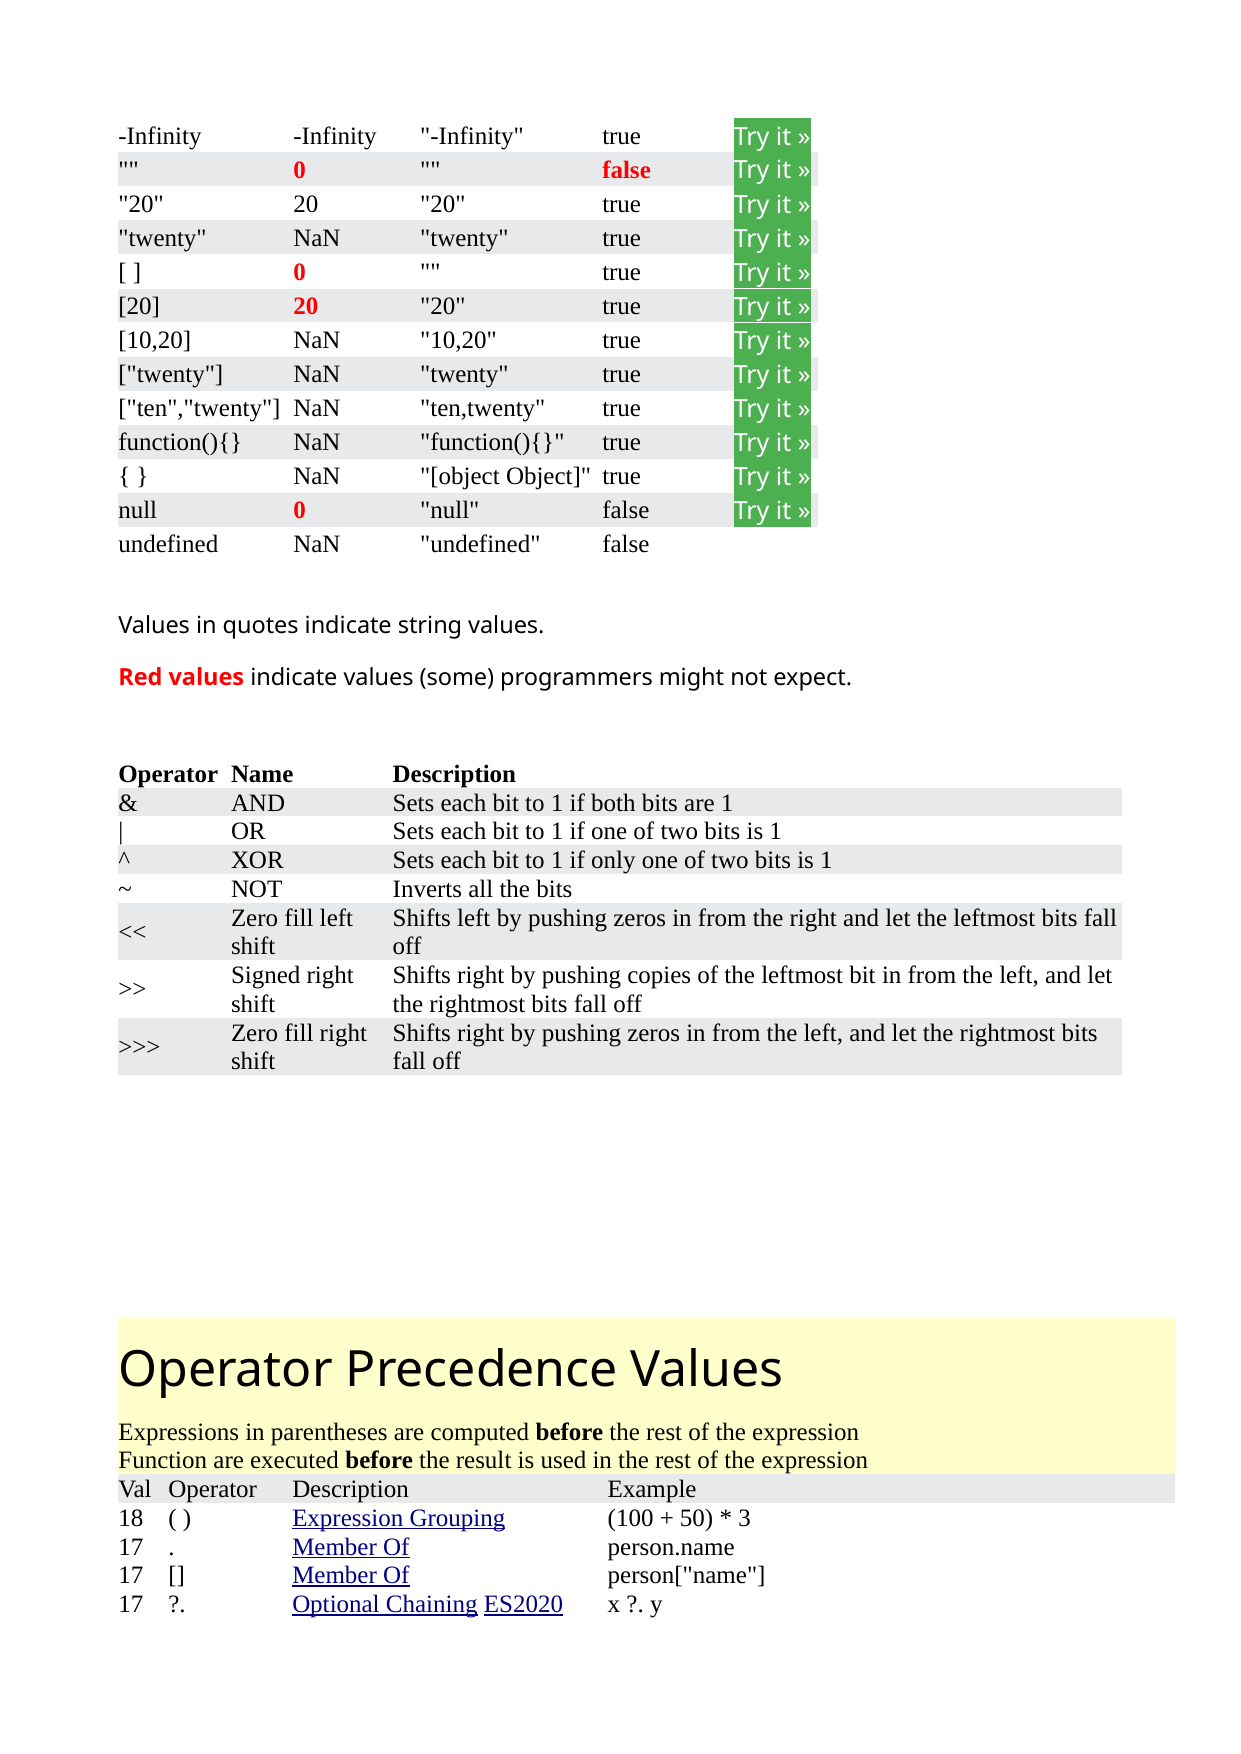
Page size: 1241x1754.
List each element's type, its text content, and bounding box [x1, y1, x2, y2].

table_cell [10,20] [118, 323, 293, 357]
table_cell Sets each bit to 1 if both bits are 1 [393, 788, 1122, 816]
table_cell Try it » [726, 357, 818, 391]
table_cell 17 [118, 1532, 168, 1560]
table_cell "20" [118, 186, 293, 220]
table_cell ~ [118, 874, 231, 903]
table_cell << [118, 903, 231, 960]
table_cell "20" [420, 186, 602, 220]
table_cell false [602, 152, 726, 186]
table_cell Shifts left by pushing zeros in from the right and let the leftmost bits fall off [393, 903, 1122, 960]
table_cell ?. [168, 1589, 292, 1618]
table_cell 17 [118, 1560, 168, 1589]
table_cell Optional Chaining ES2020 [292, 1589, 607, 1618]
table_cell Try it » [726, 459, 818, 493]
table_cell "null" [420, 493, 602, 527]
table_cell Try it » [726, 493, 818, 527]
table_cell NaN [293, 459, 420, 493]
table_cell Sets each bit to 1 if one of two bits is 1 [393, 816, 1122, 845]
table_cell "[object Object]" [420, 459, 602, 493]
table_cell Shifts right by pushing copies of the leftmost bit in from the left, and let the rightmost bits fall off [393, 960, 1122, 1018]
table_cell Try it » [726, 527, 818, 561]
table_cell | [118, 816, 231, 845]
table_cell true [602, 323, 726, 357]
table_cell person["name"] [608, 1560, 1175, 1589]
table_cell >> [118, 960, 231, 1018]
table_cell true [602, 425, 726, 459]
table_cell OR [231, 816, 392, 845]
table_cell ^ [118, 845, 231, 874]
table_cell Try it » [726, 391, 818, 425]
table_cell "10,20" [420, 323, 602, 357]
table_cell true [602, 186, 726, 220]
table_cell Example [608, 1474, 1175, 1503]
table_cell Try it » [726, 425, 818, 459]
table_cell 20 [293, 289, 420, 322]
table_cell "undefined" [420, 527, 602, 561]
table_cell Description [292, 1474, 607, 1503]
table_cell XOR [231, 845, 392, 874]
table_cell 18 [118, 1503, 168, 1532]
table_cell Zero fill left shift [231, 903, 392, 960]
table_cell 0 [293, 493, 420, 527]
table_cell "" [420, 254, 602, 288]
table_cell AND [231, 788, 392, 816]
table_cell Signed right shift [231, 960, 392, 1018]
table_cell -Infinity [293, 118, 420, 152]
table_cell Try it » [726, 220, 818, 254]
table_cell [] [168, 1560, 292, 1589]
table_cell true [602, 289, 726, 322]
table_cell Try it » [726, 152, 818, 186]
table_cell NaN [293, 357, 420, 391]
table_cell Try it » [726, 186, 818, 220]
table_cell Try it » [726, 118, 818, 152]
table_cell NaN [293, 527, 420, 561]
table_cell ["twenty"] [118, 357, 293, 391]
table_cell true [602, 220, 726, 254]
table_cell Operator [168, 1474, 292, 1503]
table_cell false [602, 527, 726, 561]
table_cell Val [118, 1474, 168, 1503]
table_cell >>> [118, 1018, 231, 1075]
table_cell Shifts right by pushing zeros in from the left, and let the rightmost bits fall off [393, 1018, 1122, 1075]
table_cell Try it » [726, 323, 818, 357]
table_cell Try it » [726, 289, 818, 322]
table_cell true [602, 391, 726, 425]
table_cell Try it » [726, 254, 818, 288]
table_header Operator [118, 759, 231, 788]
table_cell Expression Grouping [292, 1503, 607, 1532]
table_cell "" [420, 152, 602, 186]
table_cell "twenty" [420, 220, 602, 254]
table_cell Sets each bit to 1 if only one of two bits is 1 [393, 845, 1122, 874]
table_cell [ ] [118, 254, 293, 288]
table_cell person.name [608, 1532, 1175, 1560]
table_cell [20] [118, 289, 293, 322]
table_cell "" [118, 152, 293, 186]
table_cell { } [118, 459, 293, 493]
table_cell "twenty" [118, 220, 293, 254]
table_cell false [602, 493, 726, 527]
table_cell NOT [231, 874, 392, 903]
table_cell . [168, 1532, 292, 1560]
table_cell (100 + 50) * 3 [608, 1503, 1175, 1532]
table_cell 20 [293, 186, 420, 220]
table_cell Member Of [292, 1560, 607, 1589]
table_cell NaN [293, 391, 420, 425]
table_cell -Infinity [118, 118, 293, 152]
table_cell Zero fill right shift [231, 1018, 392, 1075]
table_cell true [602, 118, 726, 152]
table_header Name [231, 759, 392, 788]
table_cell undefined [118, 527, 293, 561]
table_cell "20" [420, 289, 602, 322]
text Values in quotes indicate string values. [118, 608, 1122, 641]
table_cell "ten,twenty" [420, 391, 602, 425]
table_cell Inverts all the bits [393, 874, 1122, 903]
table_cell 0 [293, 254, 420, 288]
table_header Operator Precedence Values Expressions in parentheses are computed before the rest of the expression Function are executed before the result is used in the rest of the expression [118, 1317, 1175, 1474]
table_cell x ?. y [608, 1589, 1175, 1618]
text Red values indicate values (some) programmers might not expect. [118, 660, 1122, 692]
table_cell null [118, 493, 293, 527]
table_cell true [602, 254, 726, 288]
table_cell function(){} [118, 425, 293, 459]
table_cell ["ten","twenty"] [118, 391, 293, 425]
table_cell 17 [118, 1589, 168, 1618]
table_cell true [602, 357, 726, 391]
table_cell NaN [293, 220, 420, 254]
table_cell NaN [293, 323, 420, 357]
table_cell NaN [293, 425, 420, 459]
table_cell true [602, 459, 726, 493]
table_cell "twenty" [420, 357, 602, 391]
table_cell & [118, 788, 231, 816]
table_cell "function(){}" [420, 425, 602, 459]
table_cell ( ) [168, 1503, 292, 1532]
table_header Description [393, 759, 1122, 788]
table_cell "-Infinity" [420, 118, 602, 152]
table_cell Member Of [292, 1532, 607, 1560]
table_cell 0 [293, 152, 420, 186]
